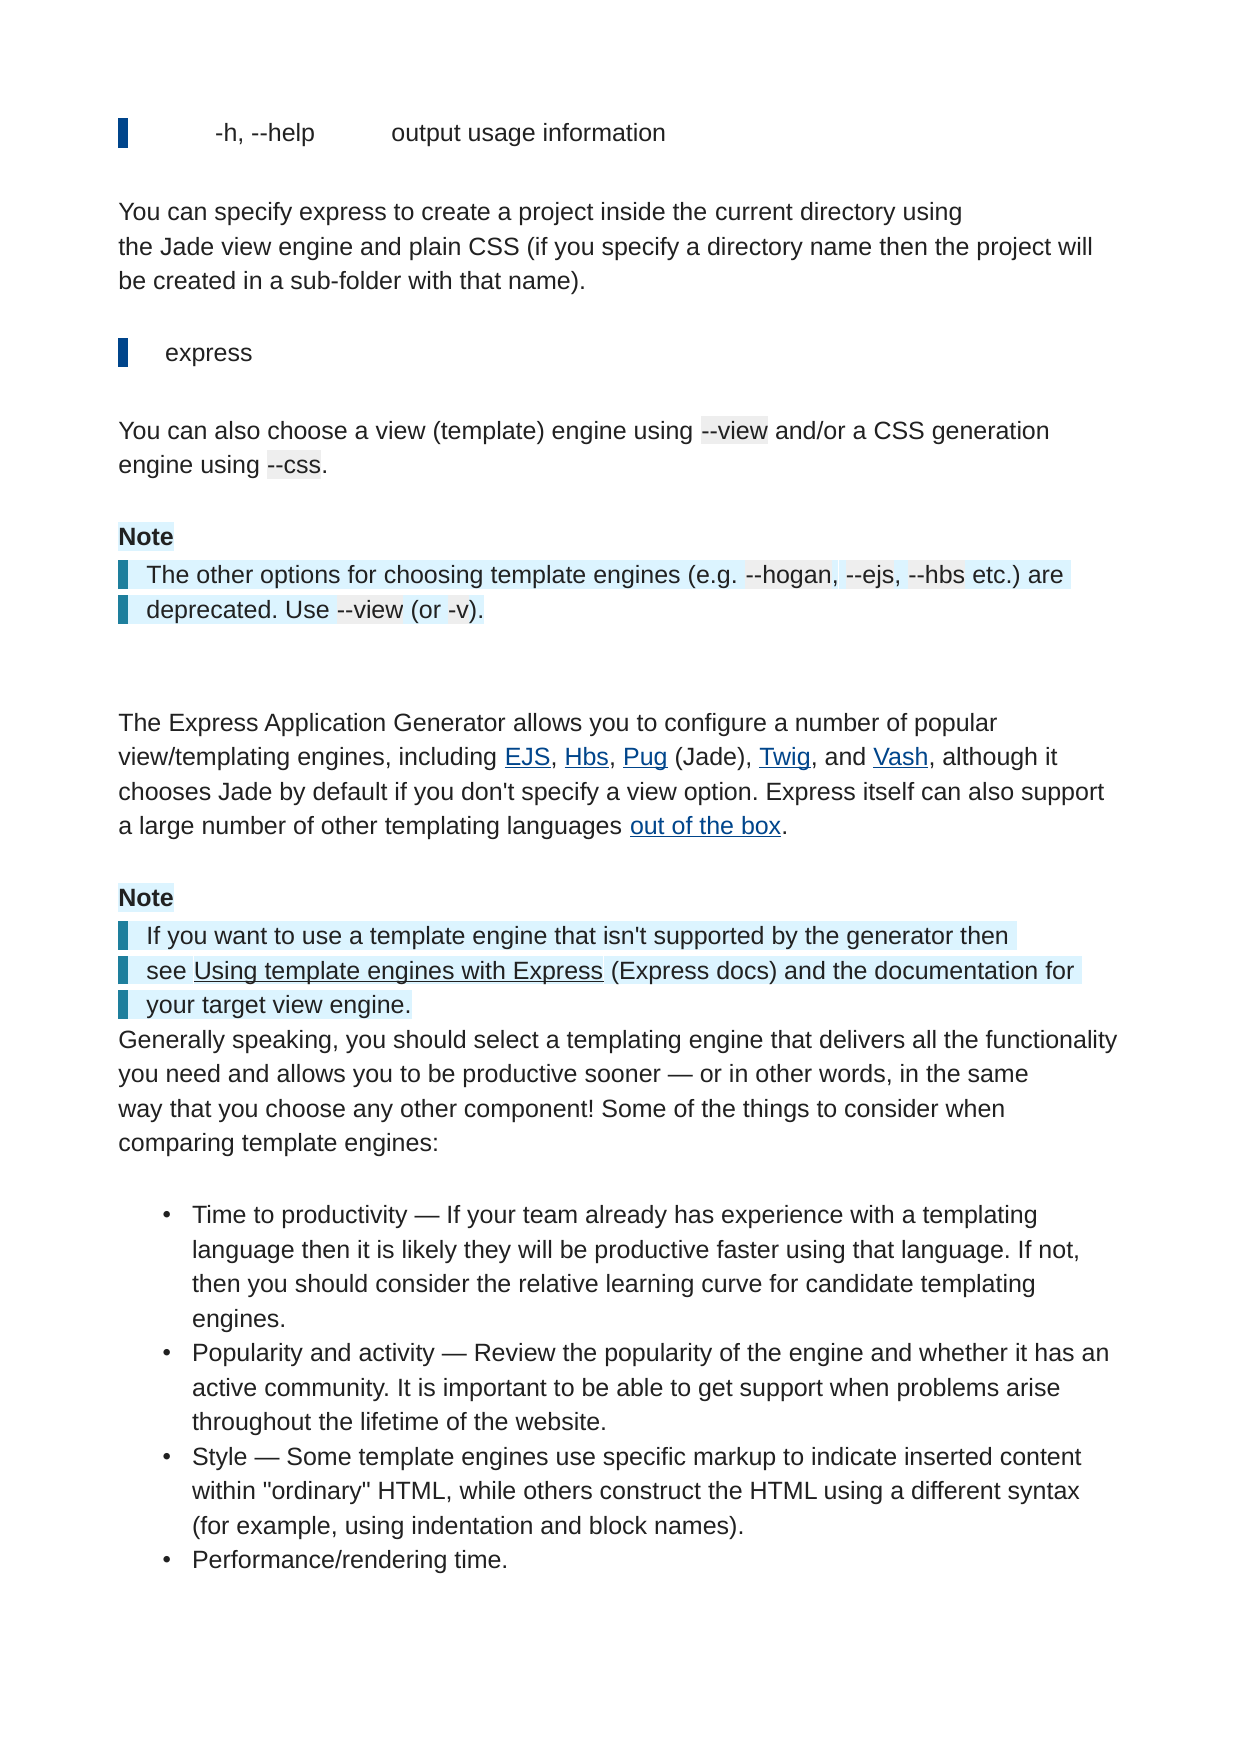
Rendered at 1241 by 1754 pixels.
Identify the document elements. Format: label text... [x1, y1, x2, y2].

text -h, --help output usage information [128, 118, 1122, 148]
subtitle Note [118, 883, 1122, 912]
text The Express Application Generator allows you to configure a number of popular view/templating engines, including EJS, Hbs, Pug (Jade), Twig, and Vash, although it chooses Jade by default if you don't specify a view option. Express itself can also support a large number of other templating languages out of the box. [118, 708, 1122, 840]
text You can also choose a view (template) engine using --view and/or a CSS generation engine using --css. [118, 416, 1122, 479]
list Time to productivity — If your team already has experience with a templating language then it is likely they will be productive faster using that language. If not, then you should consider the relative learning curve for candidate templating engines. [162, 1200, 1122, 1332]
text Generally speaking, you should select a templating engine that delivers all the functionality you need and allows you to be productive sooner — or in other words, in the same way that you choose any other component! Some of the things to consider when comparing template engines: [118, 1025, 1122, 1157]
list Popularity and activity — Review the popularity of the engine and whether it has an active community. It is important to be able to get support when problems arise throughout the lifetime of the website. [162, 1338, 1122, 1436]
subtitle Note [118, 522, 1122, 551]
list Performance/rendering time. [162, 1545, 1122, 1574]
text If you want to use a template engine that isn't supported by the generator then see Using template engines with Express (Express docs) and the documentation for your target view engine. [118, 921, 1122, 1019]
subtitle What view engine should I use? [118, 629, 1122, 663]
list Style — Some template engines use specific markup to indicate inserted content within "ordinary" HTML, while others construct the HTML using a different syntax (for example, using indentation and block names). [162, 1442, 1122, 1539]
text You can specify express to create a project inside the current directory using the Jade view engine and plain CSS (if you specify a directory name then the project will be created in a sub-folder with that name). [118, 197, 1122, 295]
text express [128, 338, 1122, 367]
text The other options for choosing template engines (e.g. --hogan, --ejs, --hbs etc.) are deprecated. Use --view (or -v). [118, 560, 1122, 624]
